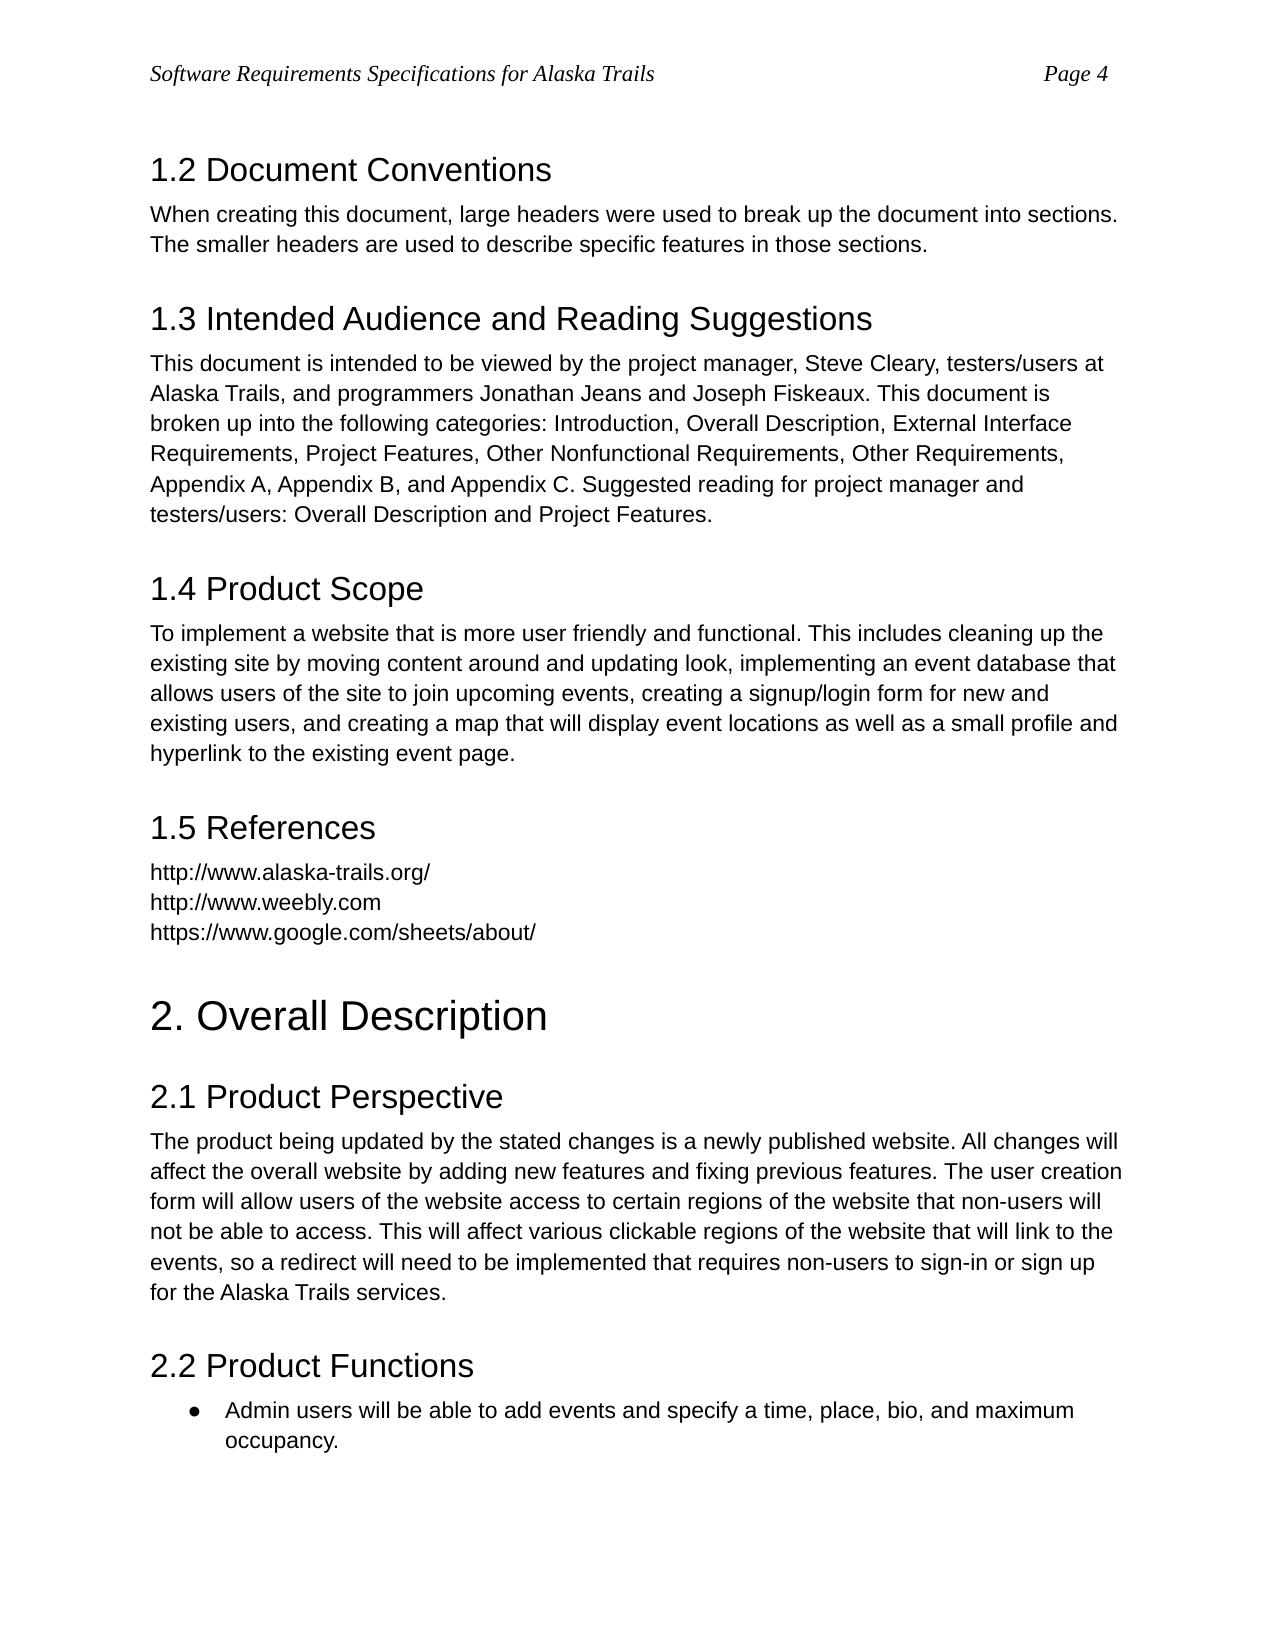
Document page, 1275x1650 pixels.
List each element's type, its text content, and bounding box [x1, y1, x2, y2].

subtitle 1.2 Document Conventions [150, 150, 1125, 188]
subtitle 1.4 Product Scope [150, 568, 1125, 607]
list Admin users will be able to add events and specify a time, place, bio, and maximum occupancy. [187, 1397, 1125, 1454]
text https://www.google.com/sheets/about/ [150, 919, 1125, 946]
subtitle 1.3 Intended Audience and Reading Suggestions [150, 299, 1125, 337]
text The product being updated by the stated changes is a newly published website. All changes will affect the overall website by adding new features and fixing previous features. The user creation form will allow users of the website access to certain regions of the website that non-users will not be able to access. This will affect various clickable regions of the website that will link to the events, so a redirect will need to be implemented that requires non-users to sign-in or sign up for the Alaska Trails services. [150, 1128, 1125, 1305]
text When creating this document, large headers were used to break up the document into sections. The smaller headers are used to describe specific features in those sections. [150, 201, 1125, 257]
text http://www.alaska-trails.org/ [150, 859, 1125, 885]
subtitle 1.5 References [150, 808, 1125, 846]
text This document is intended to be viewed by the project manager, Steve Cleary, testers/users at Alaska Trails, and programmers Jonathan Jeans and Joseph Fiskeaux. This document is broken up into the following categories: Introduction, Overall Description, External Interface Requirements, Project Features, Other Nonfunctional Requirements, Other Requirements, Appendix A, Appendix B, and Appendix C. Suggested reading for project manager and testers/users: Overall Description and Project Features. [150, 350, 1125, 527]
subtitle 2. Overall Description [150, 991, 1125, 1039]
subtitle 2.2 Product Functions [150, 1346, 1125, 1385]
subtitle 2.1 Product Perspective [150, 1077, 1125, 1115]
text To implement a website that is more user friendly and functional. This includes cleaning up the existing site by moving content around and updating look, implementing an event database that allows users of the site to join upcoming events, creating a signup/login form for new and existing users, and creating a map that will display event locations as well as a small profile and hyperlink to the existing event page. [150, 619, 1125, 767]
text http://www.weebly.com [150, 889, 1125, 916]
